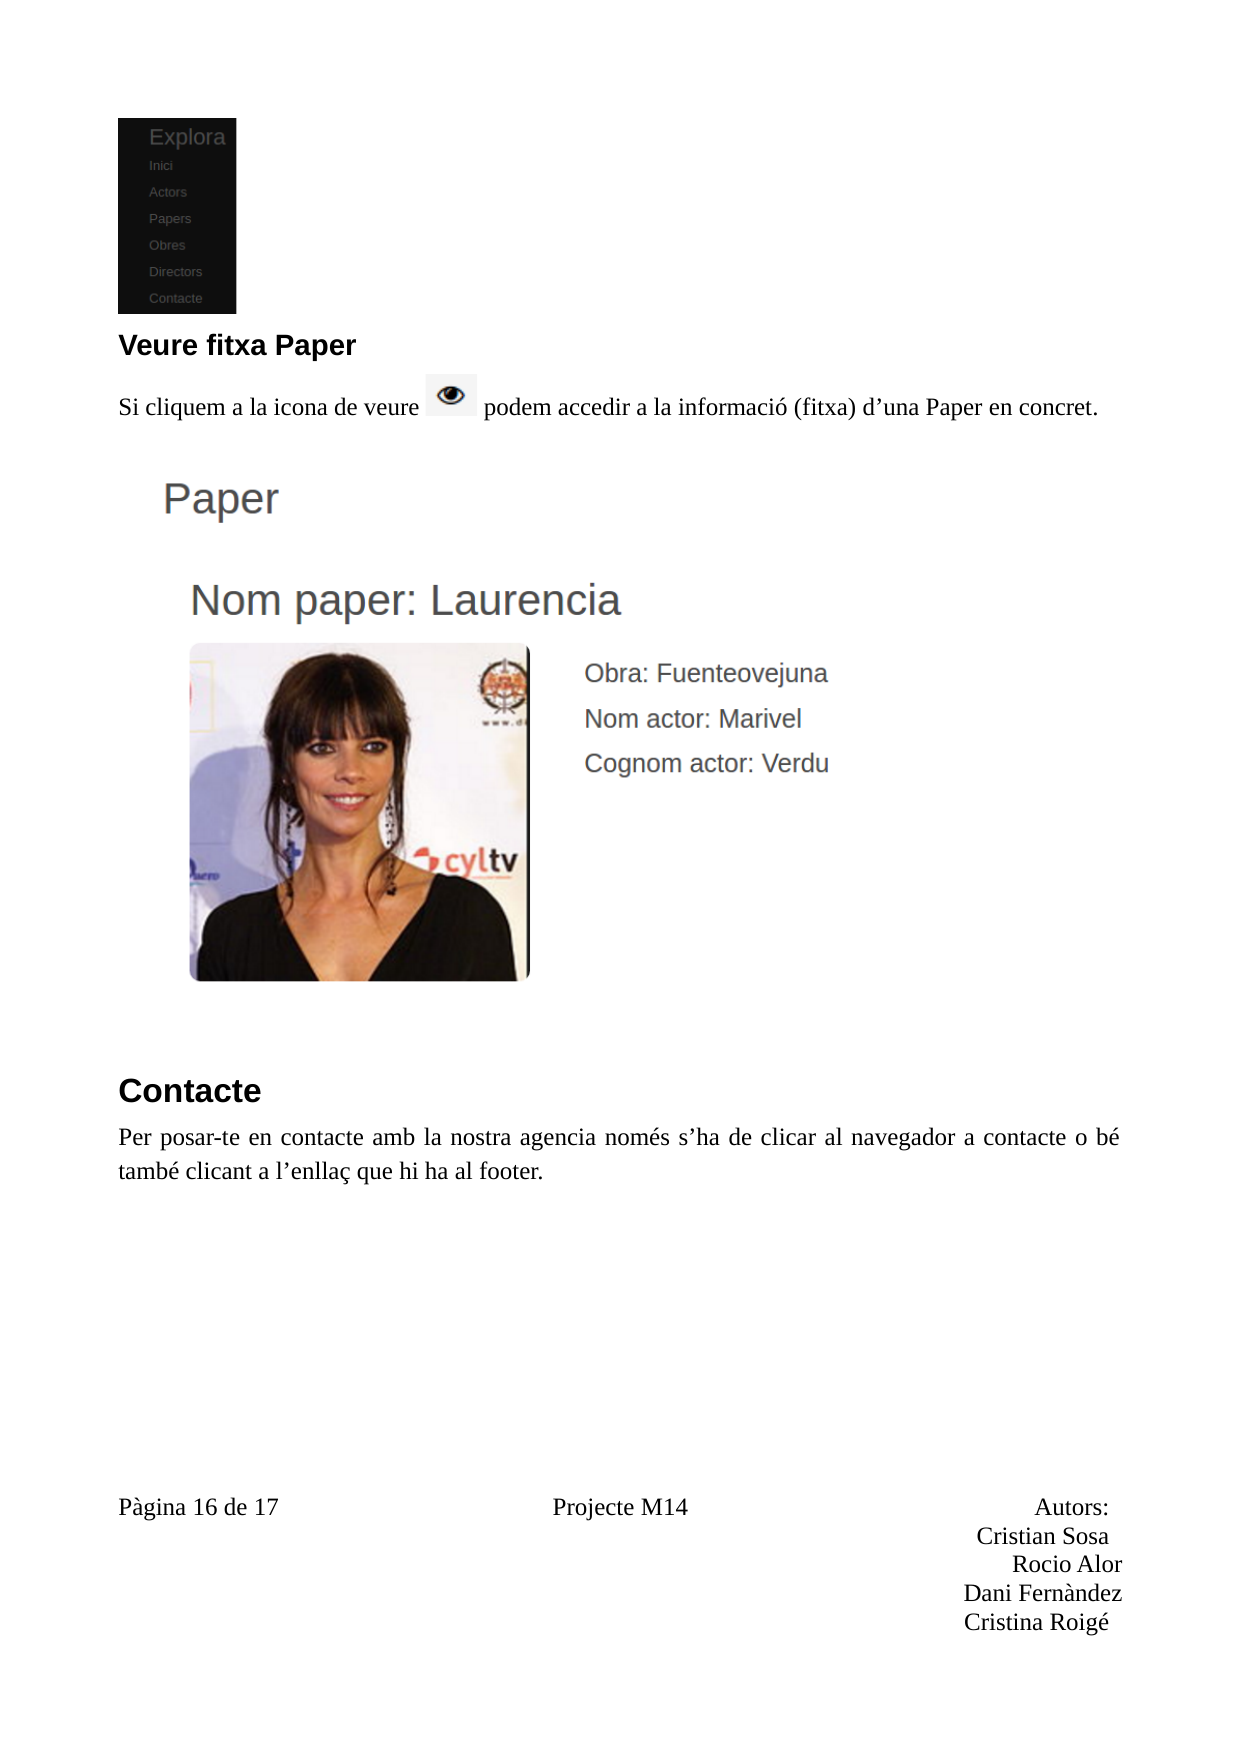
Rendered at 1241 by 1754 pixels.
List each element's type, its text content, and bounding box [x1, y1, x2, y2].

subtitle Veure fitxa Paper [118, 328, 1122, 362]
text Si cliquem a la icona de veure podem accedir a la informació (fitxa) d’una Paper en concret. [118, 374, 1122, 421]
picture [425, 374, 478, 416]
picture [118, 118, 237, 314]
text Per posar-te en contacte amb la nostra agencia només s’ha de clicar al navegador a contacte o bé també clicant a l’enllaç que hi ha al footer. [118, 1122, 1122, 1185]
picture [118, 440, 886, 1030]
subtitle Contacte [118, 1071, 1122, 1109]
